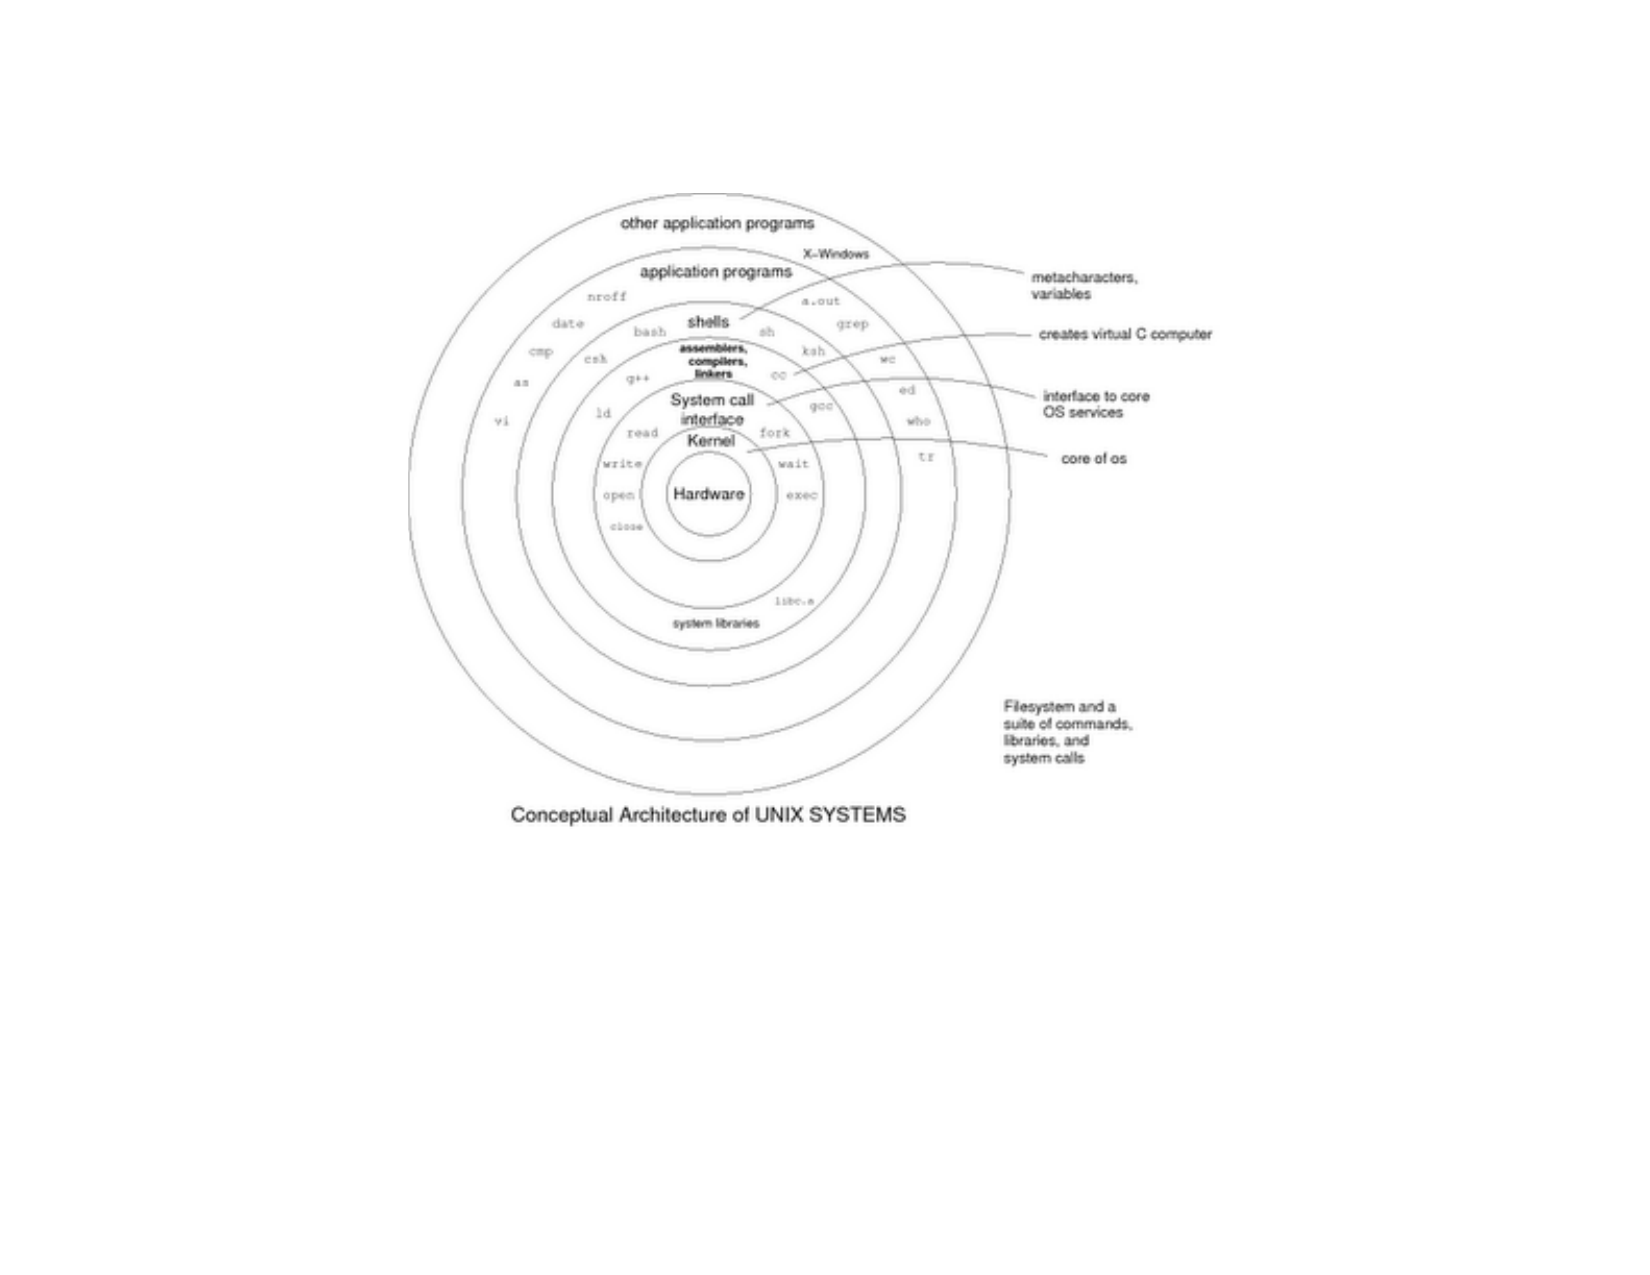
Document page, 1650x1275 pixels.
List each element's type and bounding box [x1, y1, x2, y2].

picture [408, 193, 1242, 829]
